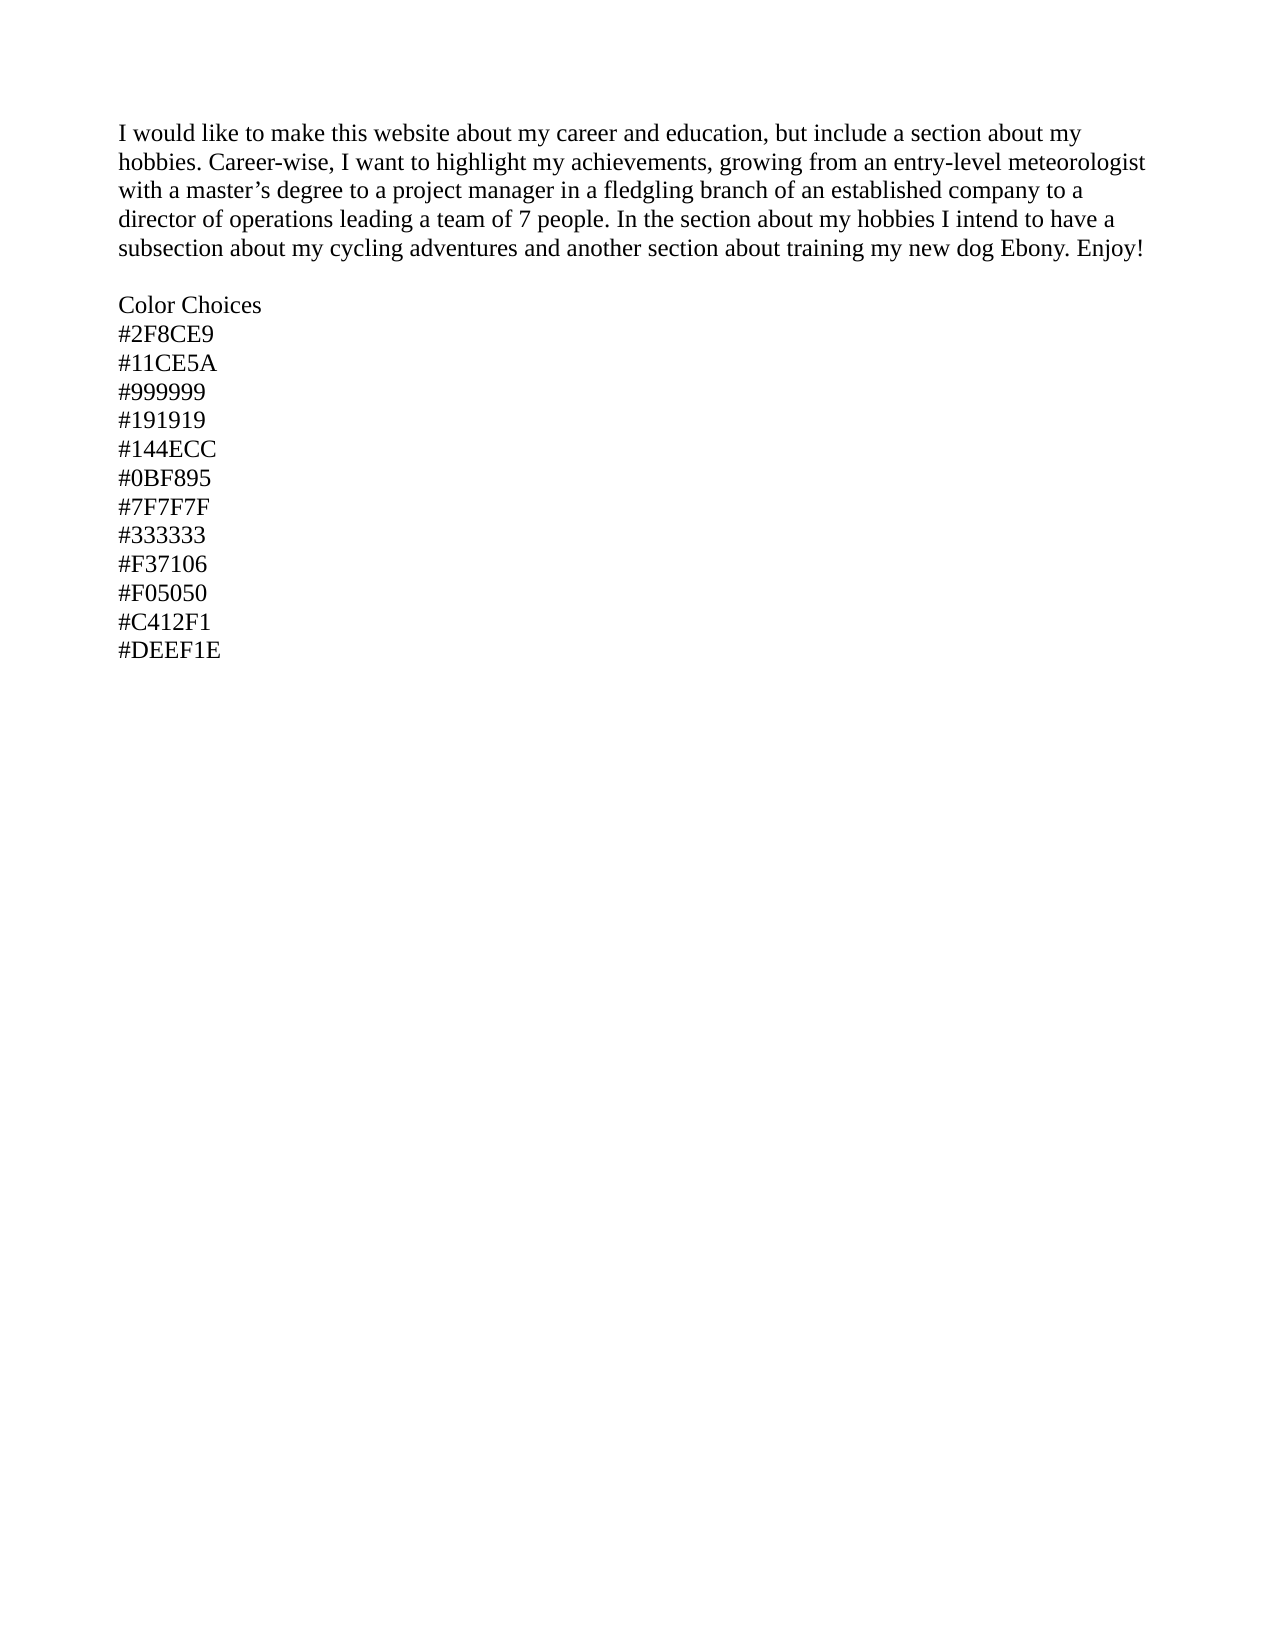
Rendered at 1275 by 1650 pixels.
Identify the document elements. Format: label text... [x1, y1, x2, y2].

text #2F8CE9 [118, 319, 1157, 348]
text #C412F1 [118, 607, 1157, 636]
text #DEEF1E [118, 636, 1157, 664]
text Color Choices [118, 291, 1157, 319]
text #F05050 [118, 578, 1157, 607]
text #F37106 [118, 549, 1157, 578]
text #191919 [118, 406, 1157, 434]
text #333333 [118, 521, 1157, 549]
text #144ECC [118, 434, 1157, 463]
text #7F7F7F [118, 492, 1157, 521]
text I would like to make this website about my career and education, but include a section about my hobbies. Career-wise, I want to highlight my achievements, growing from an entry-level meteorologist with a master’s degree to a project manager in a fledgling branch of an established company to a director of operations leading a team of 7 people. In the section about my hobbies I intend to have a subsection about my cycling adventures and another section about training my new dog Ebony. Enjoy! [118, 118, 1157, 262]
text #0BF895 [118, 463, 1157, 492]
text #999999 [118, 377, 1157, 406]
text #11CE5A [118, 348, 1157, 377]
